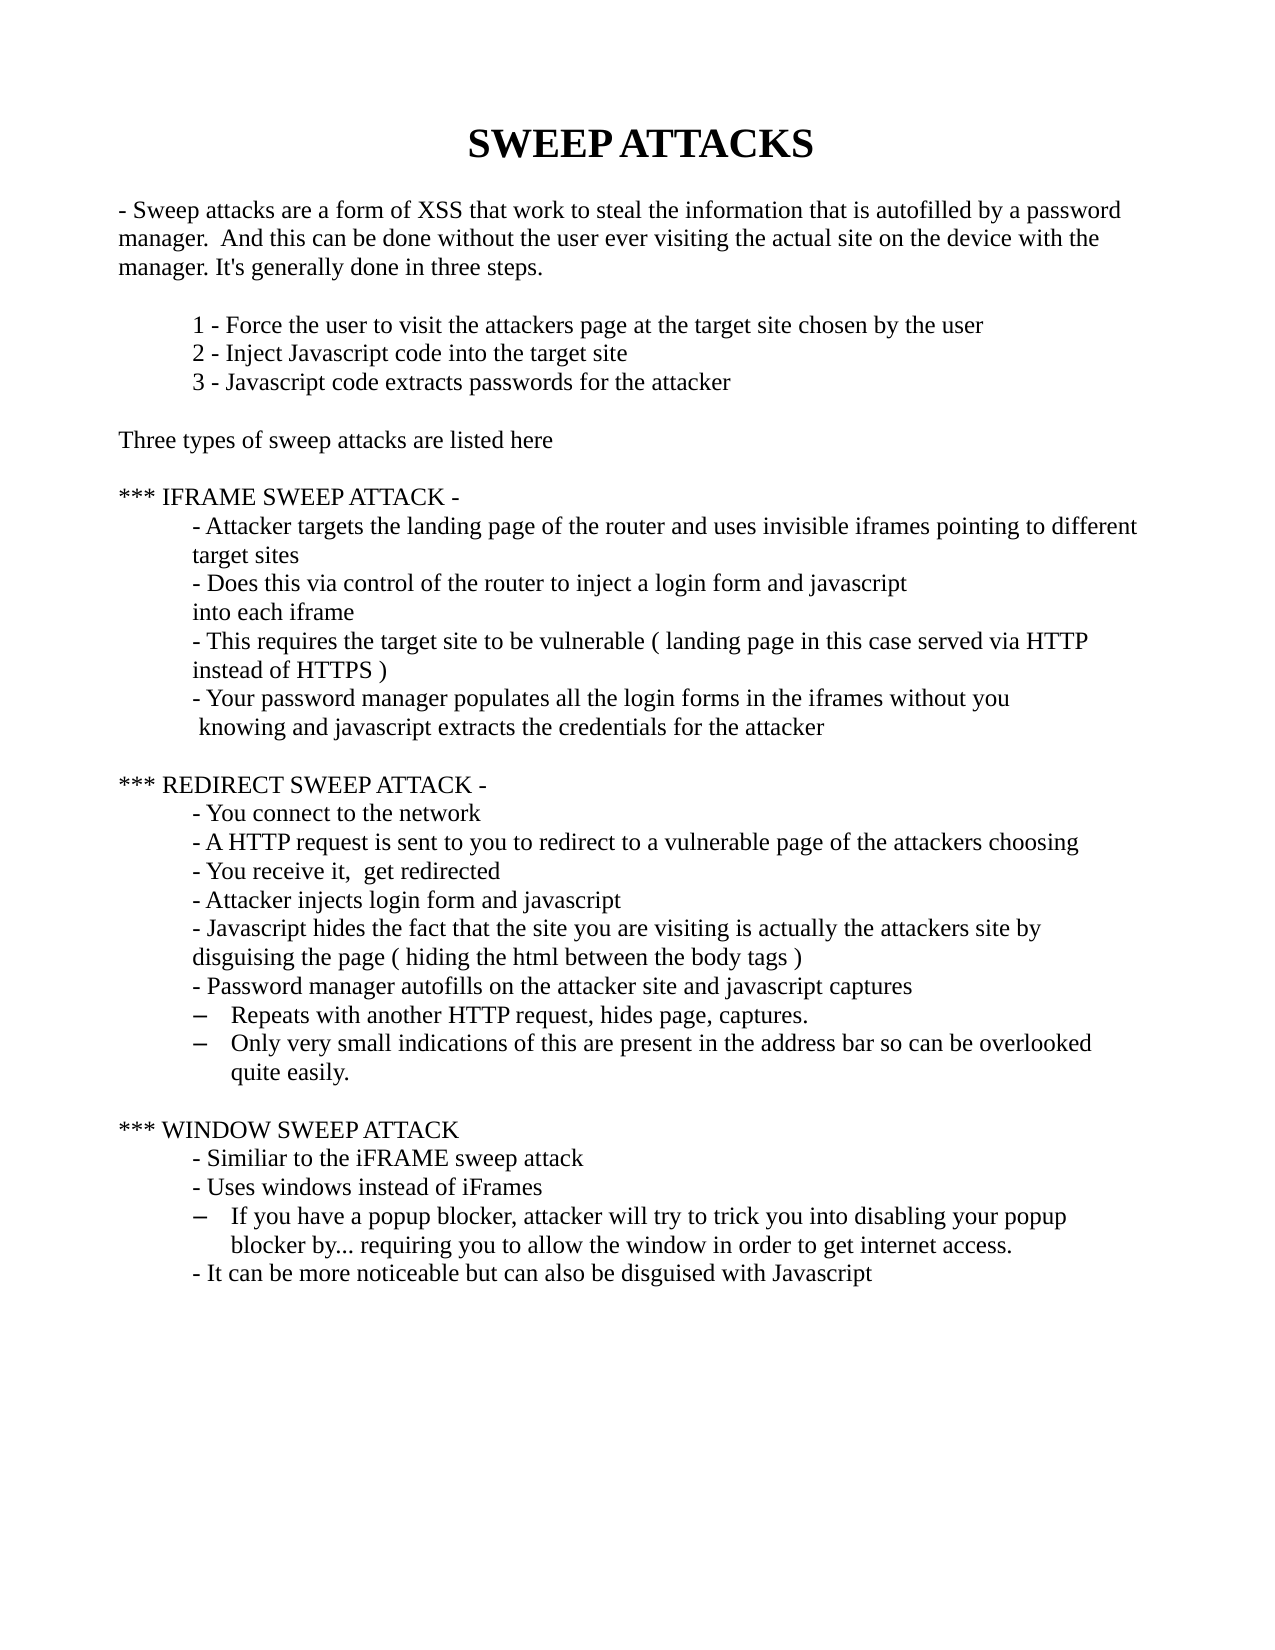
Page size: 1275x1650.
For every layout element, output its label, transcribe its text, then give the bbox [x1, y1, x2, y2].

text - A HTTP request is sent to you to redirect to a vulnerable page of the attackers choosing [118, 827, 1157, 856]
text - Similiar to the iFRAME sweep attack [118, 1143, 1157, 1172]
list blocker by... requiring you to allow the window in order to get internet access. [193, 1230, 1157, 1258]
text *** WINDOW SWEEP ATTACK [118, 1115, 1157, 1143]
text 3 - Javascript code extracts passwords for the attacker [118, 367, 1157, 396]
text - You connect to the network [118, 798, 1157, 827]
text - Password manager autofills on the attacker site and javascript captures [118, 971, 1157, 1000]
text - It can be more noticeable but can also be disguised with Javascript [118, 1258, 1157, 1287]
text SWEEP ATTACKS [118, 118, 1157, 166]
text *** IFRAME SWEEP ATTACK - [118, 482, 1157, 511]
text *** REDIRECT SWEEP ATTACK - [118, 770, 1157, 798]
text - Uses windows instead of iFrames [118, 1172, 1157, 1201]
text knowing and javascript extracts the credentials for the attacker [118, 712, 1157, 741]
text - Your password manager populates all the login forms in the iframes without you [118, 683, 1157, 712]
list quite easily. [193, 1057, 1157, 1086]
text into each iframe [118, 597, 1157, 626]
text - You receive it, get redirected [118, 856, 1157, 885]
text 2 - Inject Javascript code into the target site [118, 338, 1157, 367]
text - This requires the target site to be vulnerable ( landing page in this case served via HTTP instead of HTTPS ) [118, 626, 1157, 683]
text 1 - Force the user to visit the attackers page at the target site chosen by the user [118, 310, 1157, 338]
text - Does this via control of the router to inject a login form and javascript [118, 568, 1157, 597]
list Repeats with another HTTP request, hides page, captures. [193, 1000, 1157, 1028]
text - Attacker injects login form and javascript [118, 885, 1157, 913]
text - Javascript hides the fact that the site you are visiting is actually the attackers site by disguising the page ( hiding the html between the body tags ) [118, 913, 1157, 971]
text - Sweep attacks are a form of XSS that work to steal the information that is autofilled by a password manager. And this can be done without the user ever visiting the actual site on the device with the manager. It's generally done in three steps. [118, 195, 1157, 281]
text Three types of sweep attacks are listed here [118, 425, 1157, 453]
text - Attacker targets the landing page of the router and uses invisible iframes pointing to different target sites [118, 511, 1157, 568]
list If you have a popup blocker, attacker will try to trick you into disabling your popup [193, 1201, 1157, 1230]
list Only very small indications of this are present in the address bar so can be overlooked [193, 1028, 1157, 1057]
